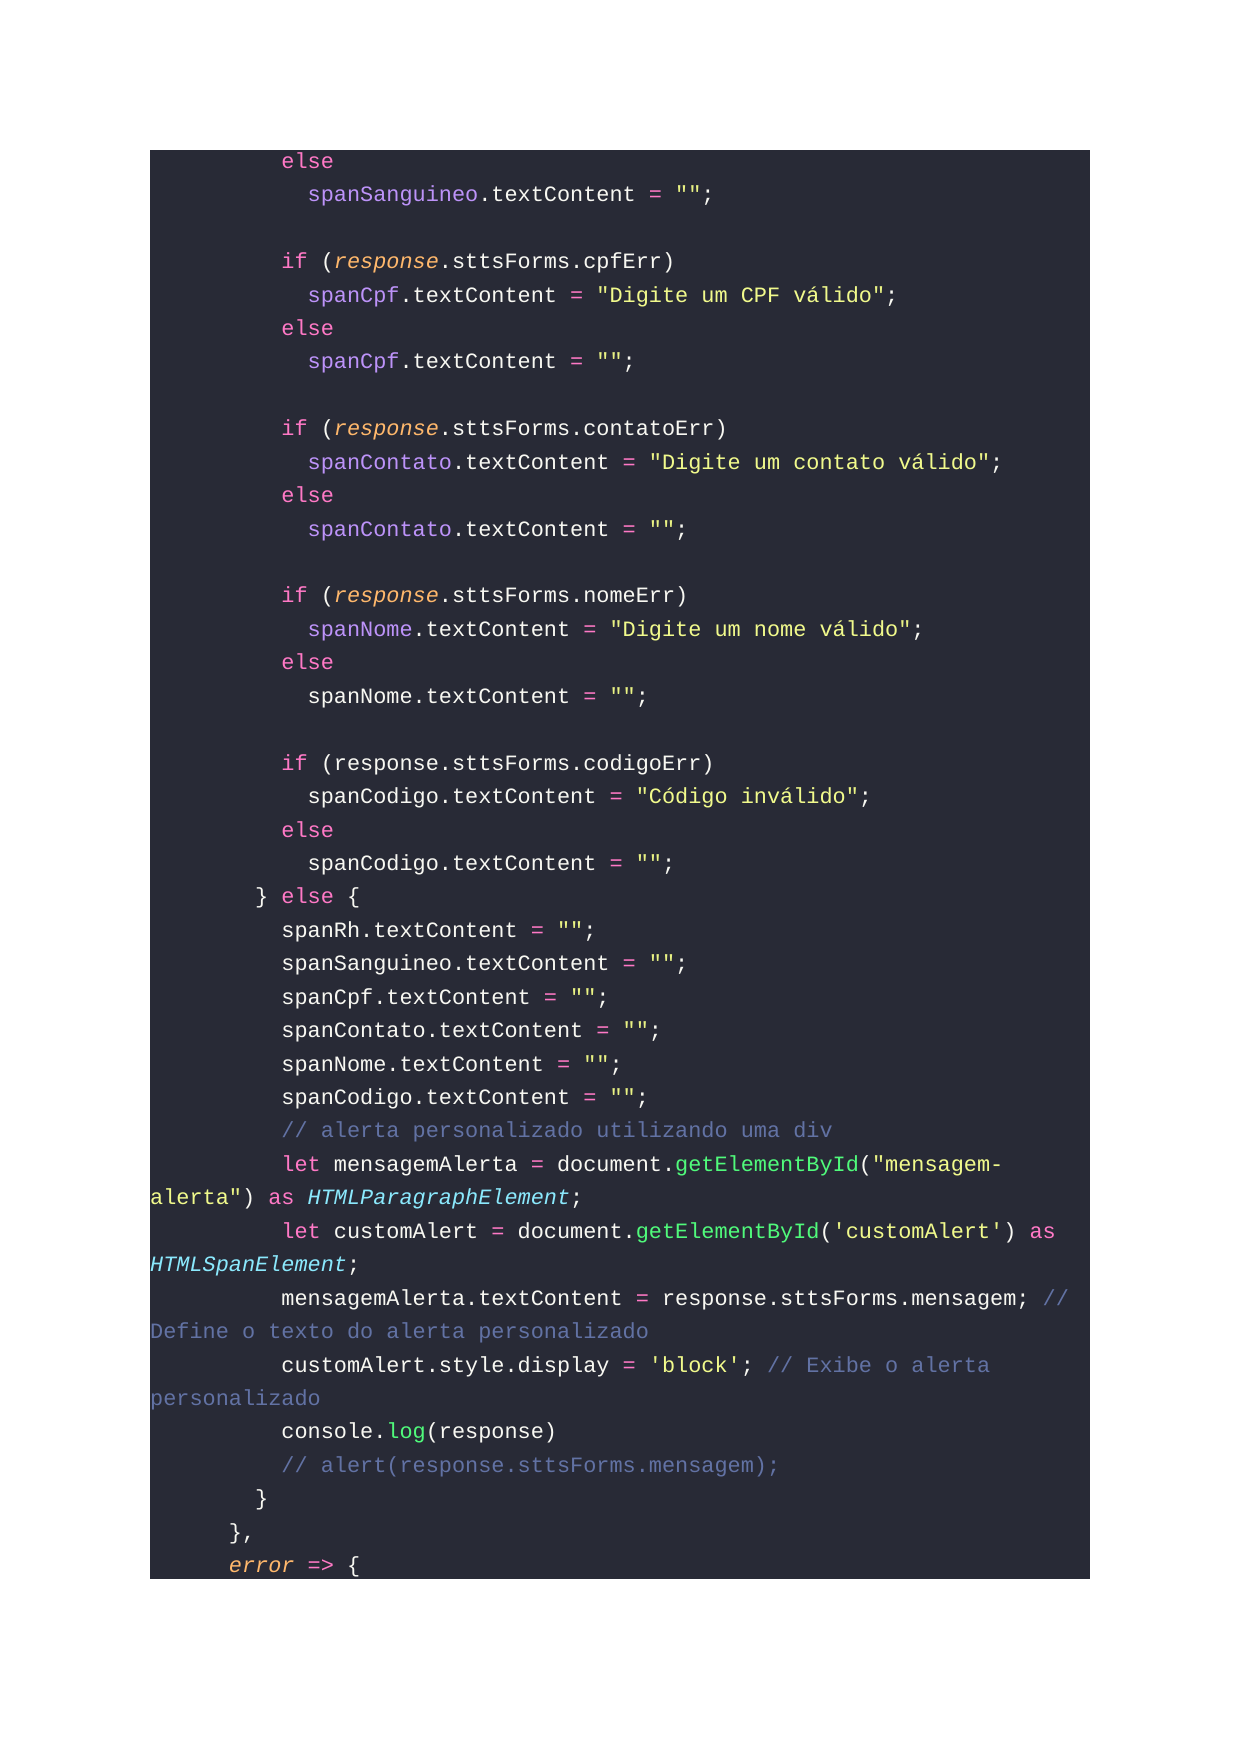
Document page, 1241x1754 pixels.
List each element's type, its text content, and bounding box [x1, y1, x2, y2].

text let customAlert = document.getElementById('customAlert') as HTMLSpanElement; [150, 1220, 1090, 1278]
text spanCpf.textContent = "Digite um CPF válido"; [150, 284, 1090, 308]
text console.log(response) [150, 1421, 1090, 1445]
text }, [150, 1521, 1090, 1546]
text else [150, 150, 1090, 175]
text error => { [150, 1554, 1090, 1579]
text } else { [150, 886, 1090, 910]
text // alerta personalizado utilizando uma div [150, 1120, 1090, 1144]
text spanSanguineo.textContent = ""; [150, 952, 1090, 977]
text spanCodigo.textContent = ""; [150, 852, 1090, 877]
text spanCpf.textContent = ""; [150, 351, 1090, 375]
text spanContato.textContent = "Digite um contato válido"; [150, 451, 1090, 476]
text spanSanguineo.textContent = ""; [150, 183, 1090, 208]
text spanContato.textContent = ""; [150, 518, 1090, 543]
text if (response.sttsForms.contatoErr) [150, 417, 1090, 442]
text spanCodigo.textContent = ""; [150, 1086, 1090, 1111]
text spanContato.textContent = ""; [150, 1019, 1090, 1044]
text spanRh.textContent = ""; [150, 919, 1090, 944]
text else [150, 484, 1090, 509]
text else [150, 652, 1090, 676]
text if (response.sttsForms.codigoErr) [150, 752, 1090, 777]
text else [150, 317, 1090, 342]
text // alert(response.sttsForms.mensagem); [150, 1454, 1090, 1479]
text customAlert.style.display = 'block'; // Exibe o alerta personalizado [150, 1354, 1090, 1412]
text spanNome.textContent = ""; [150, 1053, 1090, 1078]
text spanCpf.textContent = ""; [150, 986, 1090, 1011]
text mensagemAlerta.textContent = response.sttsForms.mensagem; // Define o texto do alerta personalizado [150, 1287, 1090, 1345]
text spanNome.textContent = ""; [150, 685, 1090, 710]
text if (response.sttsForms.cpfErr) [150, 250, 1090, 275]
text else [150, 819, 1090, 843]
text } [150, 1487, 1090, 1512]
text spanCodigo.textContent = "Código inválido"; [150, 785, 1090, 810]
text if (response.sttsForms.nomeErr) [150, 585, 1090, 609]
text let mensagemAlerta = document.getElementById("mensagem-alerta") as HTMLParagraphElement; [150, 1153, 1090, 1211]
text spanNome.textContent = "Digite um nome válido"; [150, 618, 1090, 643]
